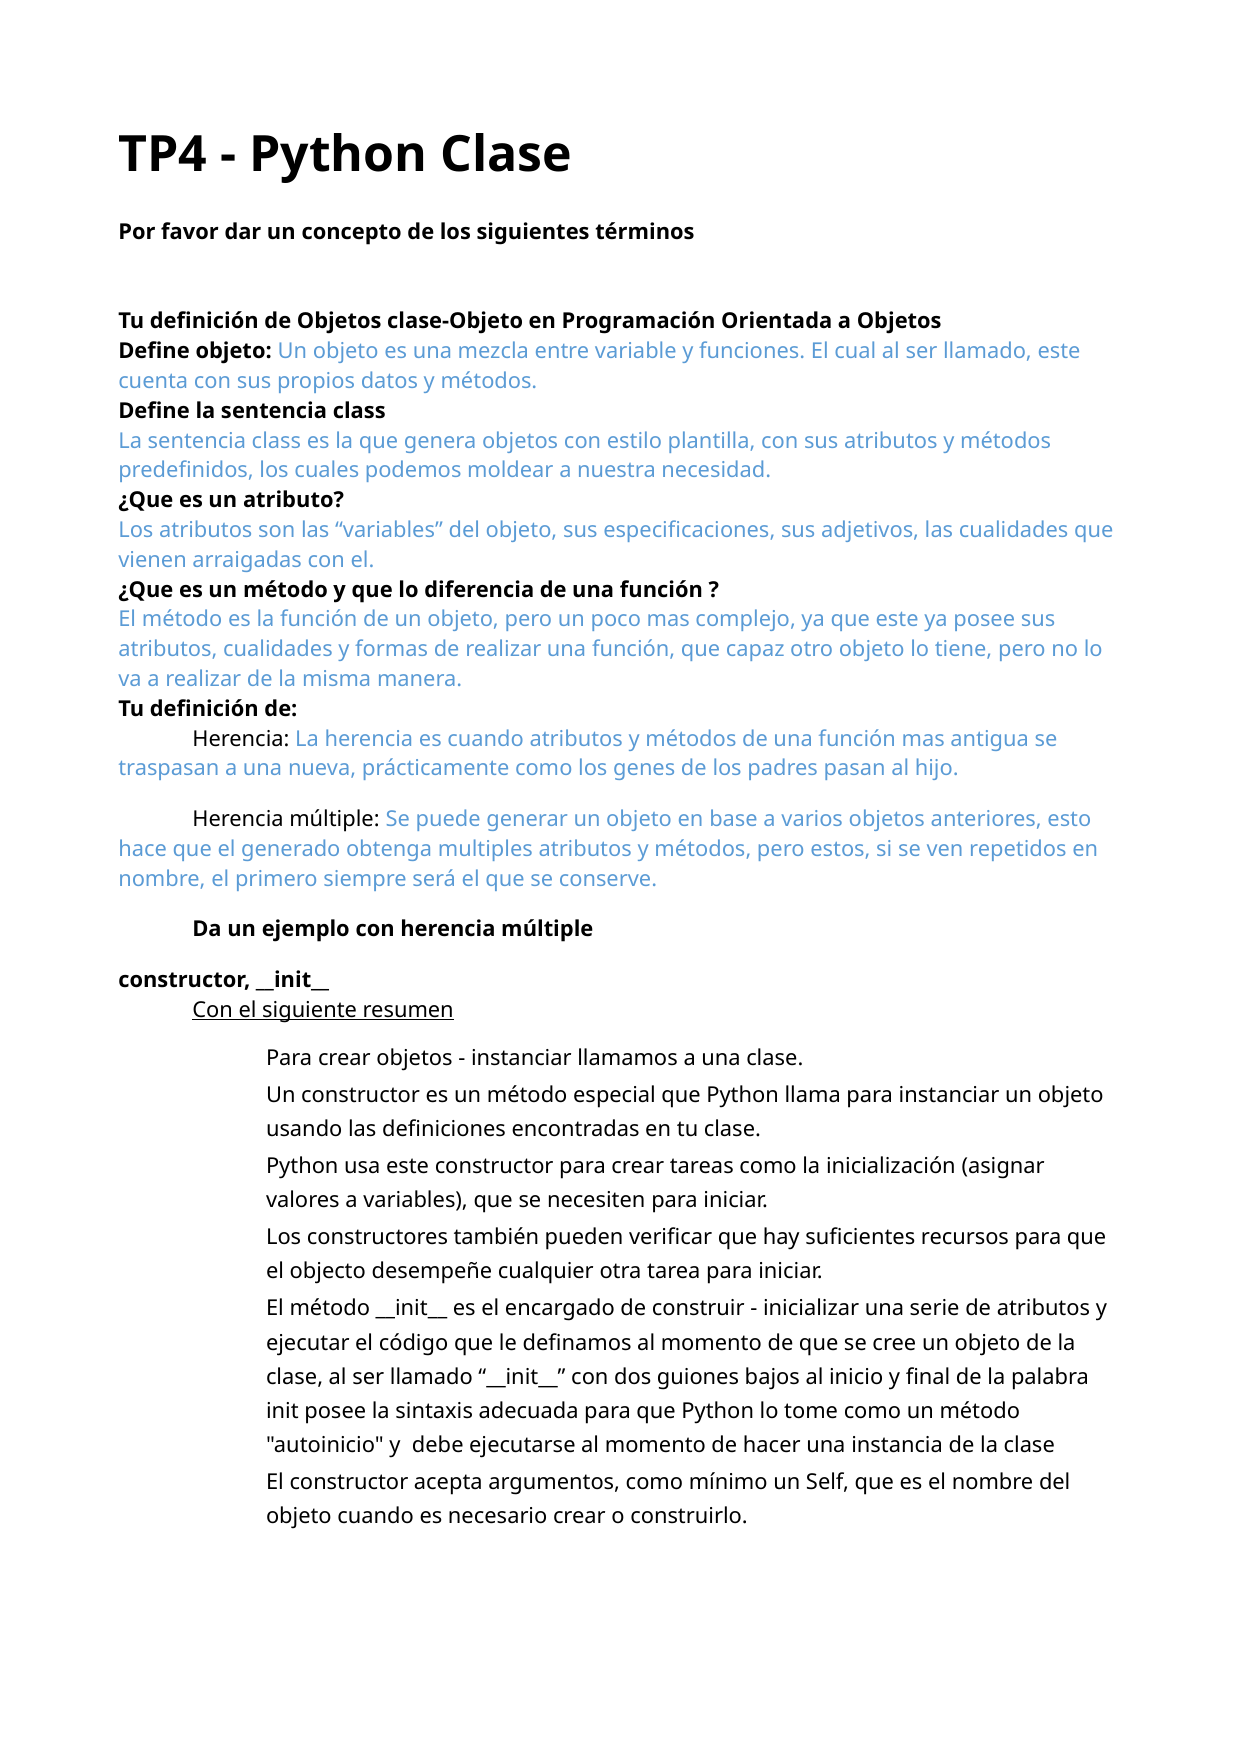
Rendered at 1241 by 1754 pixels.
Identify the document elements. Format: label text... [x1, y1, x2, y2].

text Para crear objetos - instanciar llamamos a una clase. [266, 1042, 1122, 1072]
subtitle Herencia múltiple: Se puede generar un objeto en base a varios objetos anteriores, esto hace que el generado obtenga multiples atributos y métodos, pero estos, si se ven repetidos en nombre, el primero siempre será el que se conserve. [118, 803, 1122, 892]
subtitle constructor, __init__ [118, 964, 1122, 993]
text Con el siguiente resumen [118, 993, 1122, 1023]
text Herencia: La herencia es cuando atributos y métodos de una función mas antigua se traspasan a una nueva, prácticamente como los genes de los padres pasan al hijo. [118, 722, 1122, 782]
text Python usa este constructor para crear tareas como la inicialización (asignar valores a variables), que se necesiten para iniciar. [266, 1150, 1122, 1214]
text ¿Que es un método y que lo diferencia de una función ? [118, 573, 1122, 603]
text Tu definición de Objetos clase-Objeto en Programación Orientada a Objetos [118, 305, 1122, 335]
text Los constructores también pueden verificar que hay suficientes recursos para que el objecto desempeñe cualquier otra tarea para iniciar. [266, 1221, 1122, 1285]
text El constructor acepta argumentos, como mínimo un Self, que es el nombre del objeto cuando es necesario crear o construirlo. [266, 1466, 1122, 1530]
text La sentencia class es la que genera objetos con estilo plantilla, con sus atributos y métodos predefinidos, los cuales podemos moldear a nuestra necesidad. [118, 424, 1122, 484]
text TP4 - Python Clase [118, 118, 1122, 186]
text Los atributos son las “variables” del objeto, sus especificaciones, sus adjetivos, las cualidades que vienen arraigadas con el. [118, 514, 1122, 573]
subtitle Da un ejemplo con herencia múltiple [118, 913, 1122, 943]
text Tu definición de: [118, 693, 1122, 722]
text Define la sentencia class [118, 395, 1122, 424]
text Un constructor es un método especial que Python llama para instanciar un objeto usando las definiciones encontradas en tu clase. [266, 1079, 1122, 1143]
text El método __init__ es el encargado de construir - inicializar una serie de atributos y ejecutar el código que le definamos al momento de que se cree un objeto de la clase, al ser llamado “__init__” con dos guiones bajos al inicio y final de la palabra init posee la sintaxis adecuada para que Python lo tome como un método "autoinicio" y debe ejecutarse al momento de hacer una instancia de la clase [266, 1292, 1122, 1459]
text Por favor dar un concepto de los siguientes términos [118, 216, 1122, 246]
text El método es la función de un objeto, pero un poco mas complejo, ya que este ya posee sus atributos, cualidades y formas de realizar una función, que capaz otro objeto lo tiene, pero no lo va a realizar de la misma manera. [118, 603, 1122, 693]
text ¿Que es un atributo? [118, 484, 1122, 514]
text Define objeto: Un objeto es una mezcla entre variable y funciones. El cual al ser llamado, este cuenta con sus propios datos y métodos. [118, 335, 1122, 395]
